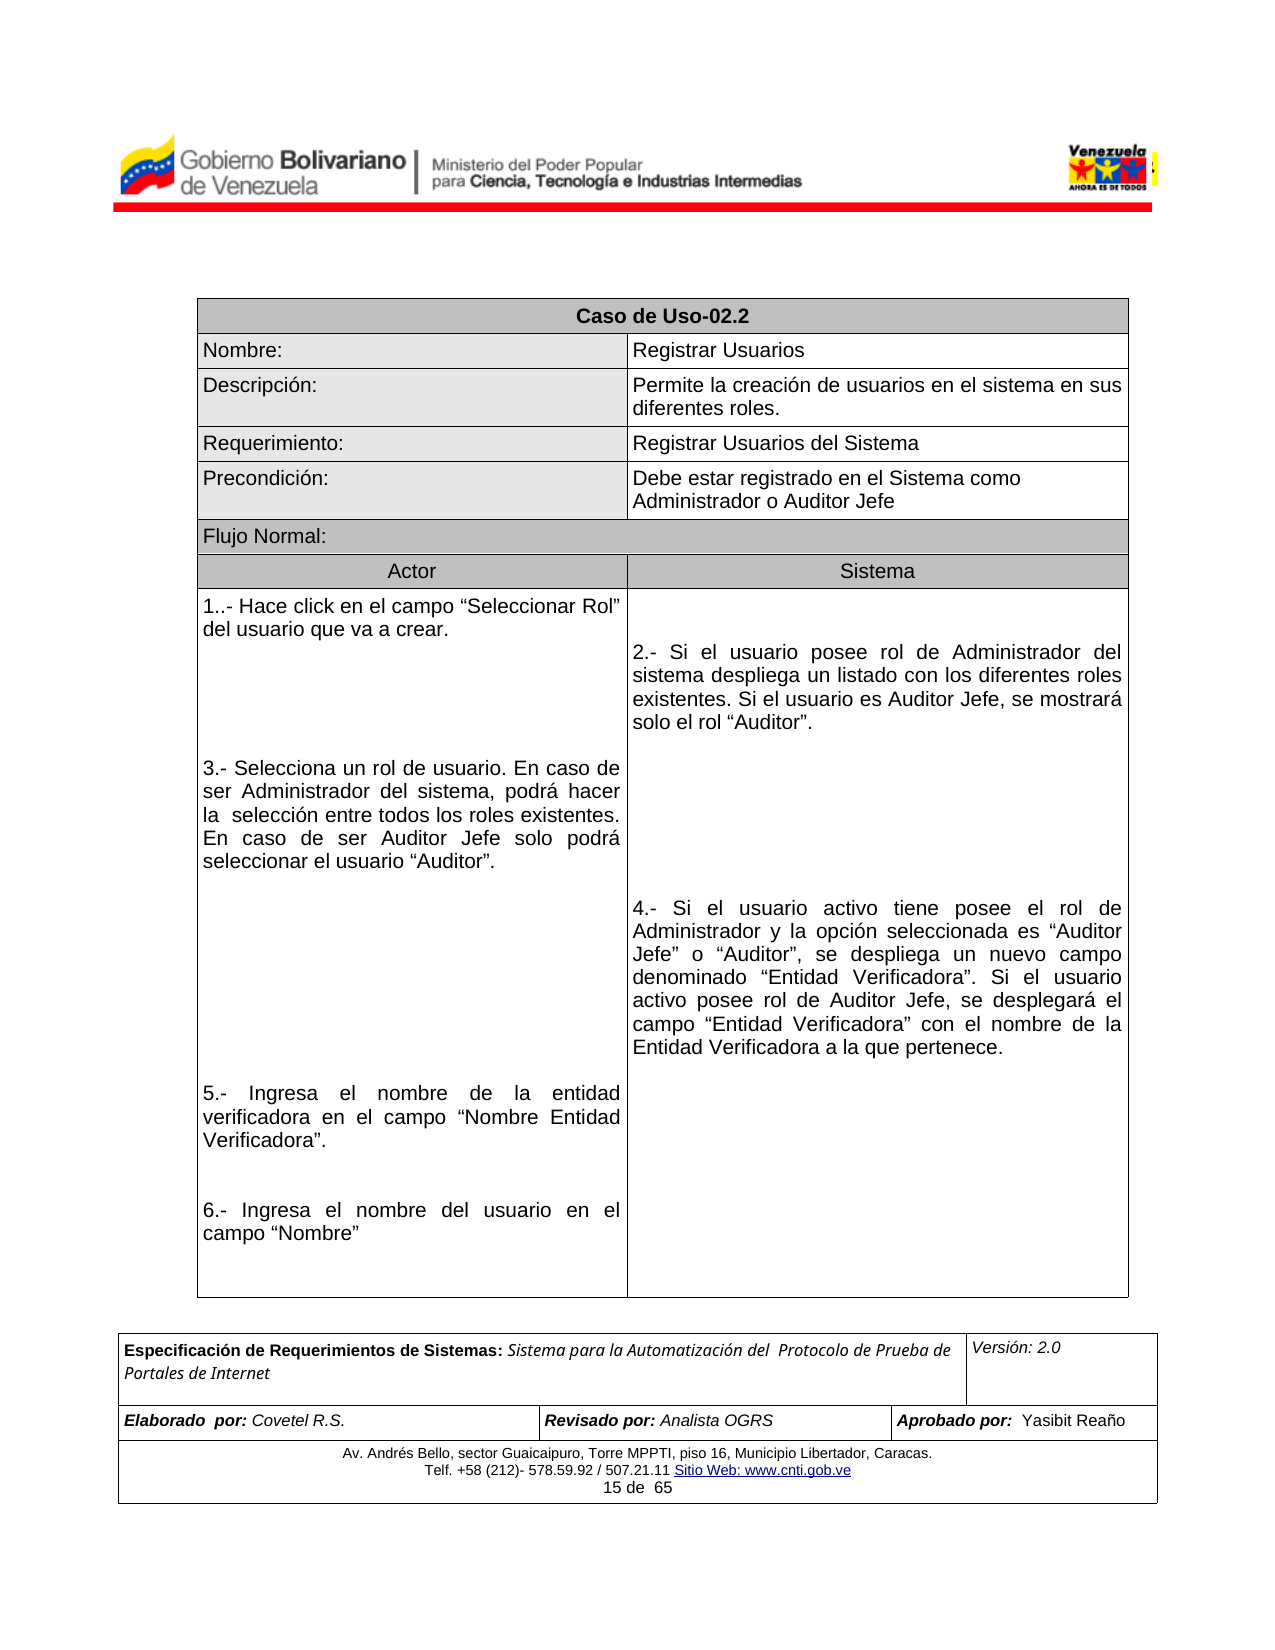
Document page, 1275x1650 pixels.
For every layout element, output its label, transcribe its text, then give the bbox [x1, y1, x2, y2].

table_cell Flujo Normal: [198, 520, 1128, 553]
picture [113, 126, 1153, 212]
table_cell Registrar Usuarios del Sistema [628, 427, 1128, 461]
table_cell 2.- Si el usuario posee rol de Administrador del sistema despliega un listado con los diferentes roles existentes. Si el usuario es Auditor Jefe, se mostrará solo el rol “Auditor”. 4.- Si el usuario activo tiene posee el rol de Administrador y la opción seleccionada es “Auditor Jefe” o “Auditor”, se despliega un nuevo campo denominado “Entidad Verificadora”. Si el usuario activo posee rol de Auditor Jefe, se desplegará el campo “Entidad Verificadora” con el nombre de la Entidad Verificadora a la que pertenece. [628, 589, 1128, 1297]
table_cell 1..- Hace click en el campo “Seleccionar Rol” del usuario que va a crear. 3.- Selecciona un rol de usuario. En caso de ser Administrador del sistema, podrá hacer la selección entre todos los roles existentes. En caso de ser Auditor Jefe solo podrá seleccionar el usuario “Auditor”. 5.- Ingresa el nombre de la entidad verificadora en el campo “Nombre Entidad Verificadora”. 6.- Ingresa el nombre del usuario en el campo “Nombre” [198, 589, 627, 1297]
table_cell Registrar Usuarios [628, 334, 1128, 368]
table_header Caso de Uso-02.2 [198, 299, 1128, 333]
table_cell Precondición: [198, 462, 627, 519]
table_cell Nombre: [198, 334, 627, 368]
table_cell Descripción: [198, 369, 627, 426]
table_cell Debe estar registrado en el Sistema como Administrador o Auditor Jefe [628, 462, 1128, 519]
table_cell Sistema [628, 555, 1128, 588]
table_cell Actor [198, 555, 627, 588]
table_cell Permite la creación de usuarios en el sistema en sus diferentes roles. [628, 369, 1128, 426]
table_cell Requerimiento: [198, 427, 627, 461]
